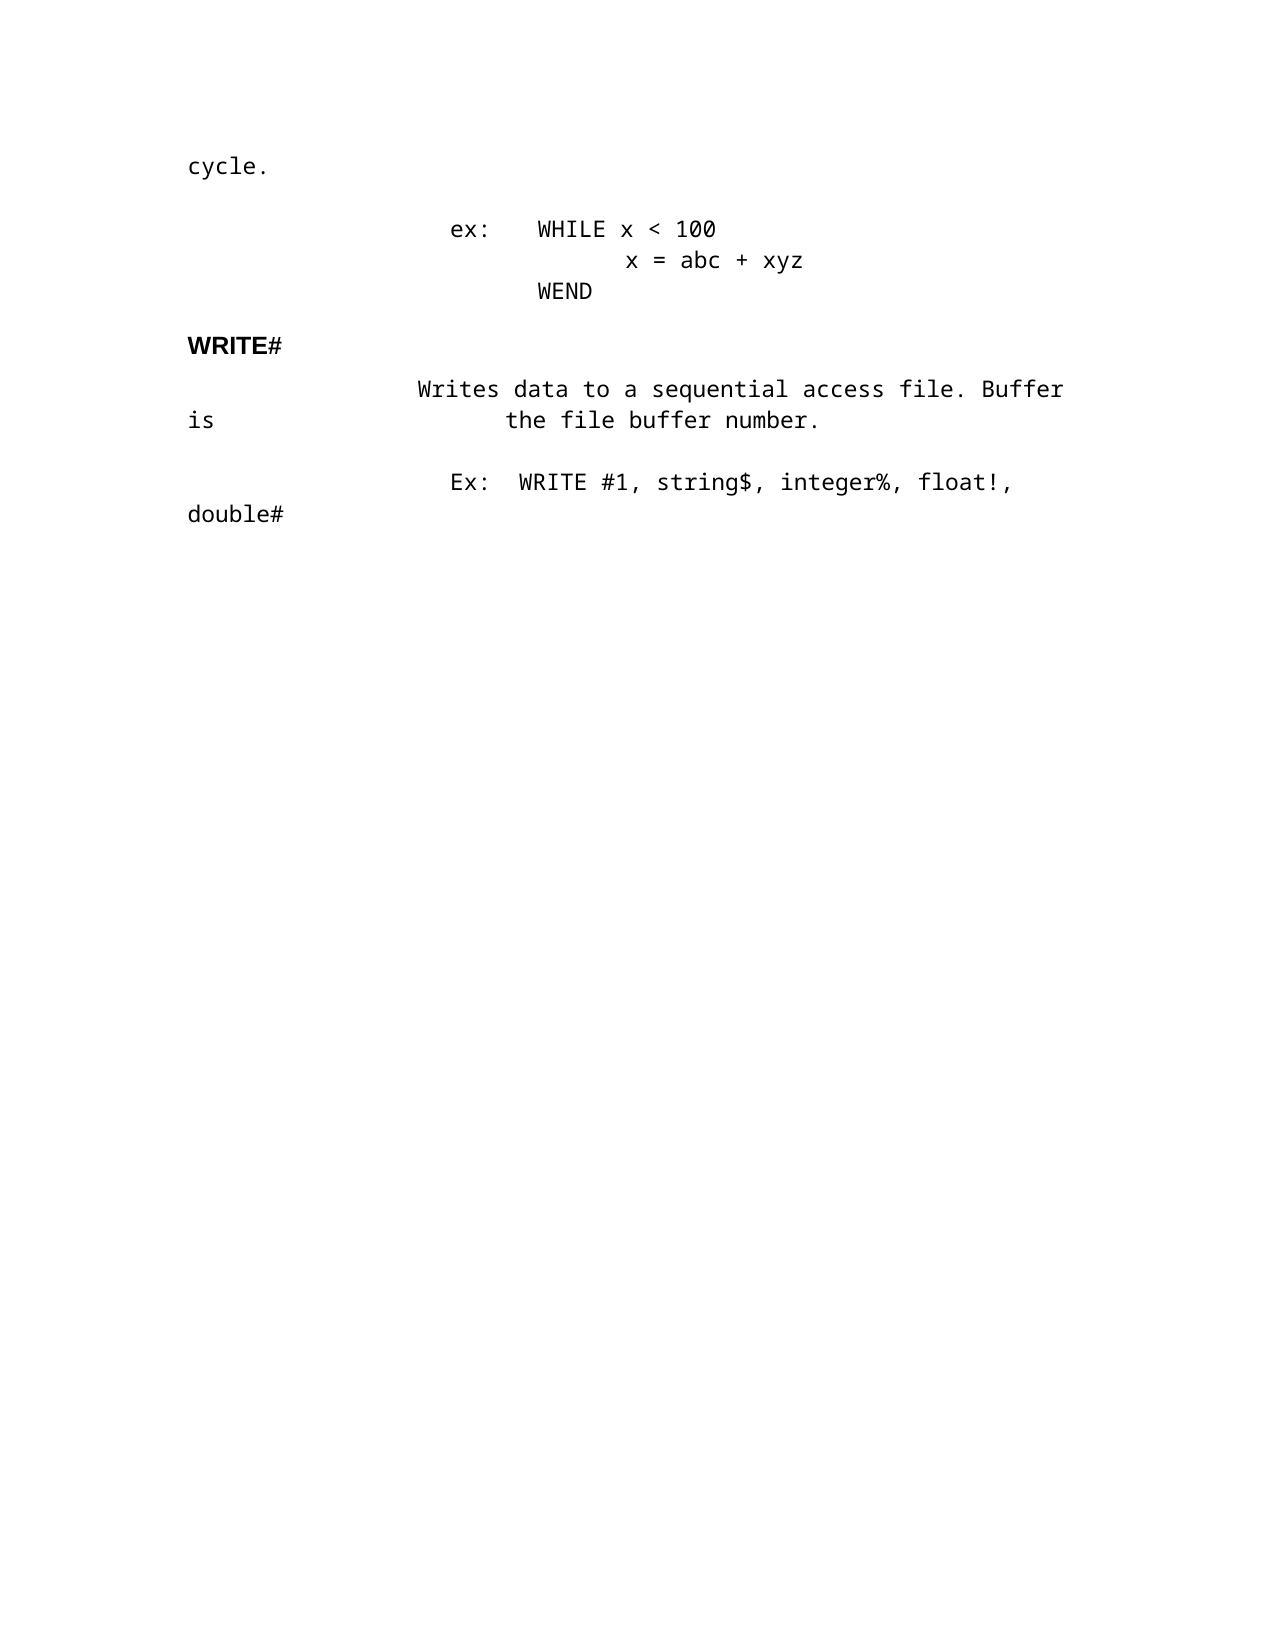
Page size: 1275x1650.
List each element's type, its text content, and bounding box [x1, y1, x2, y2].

text WEND [187, 275, 1087, 306]
text Ex: WRITE #1, string$, integer%, float!, double# [187, 466, 1087, 529]
text ex: WHILE x < 100 [187, 212, 1087, 244]
text Writes data to a sequential access file. Buffer is the file buffer number. [187, 372, 1087, 435]
subtitle WRITE# [187, 331, 1087, 360]
text cycle. [187, 150, 1087, 181]
text x = abc + xyz [187, 244, 1087, 275]
